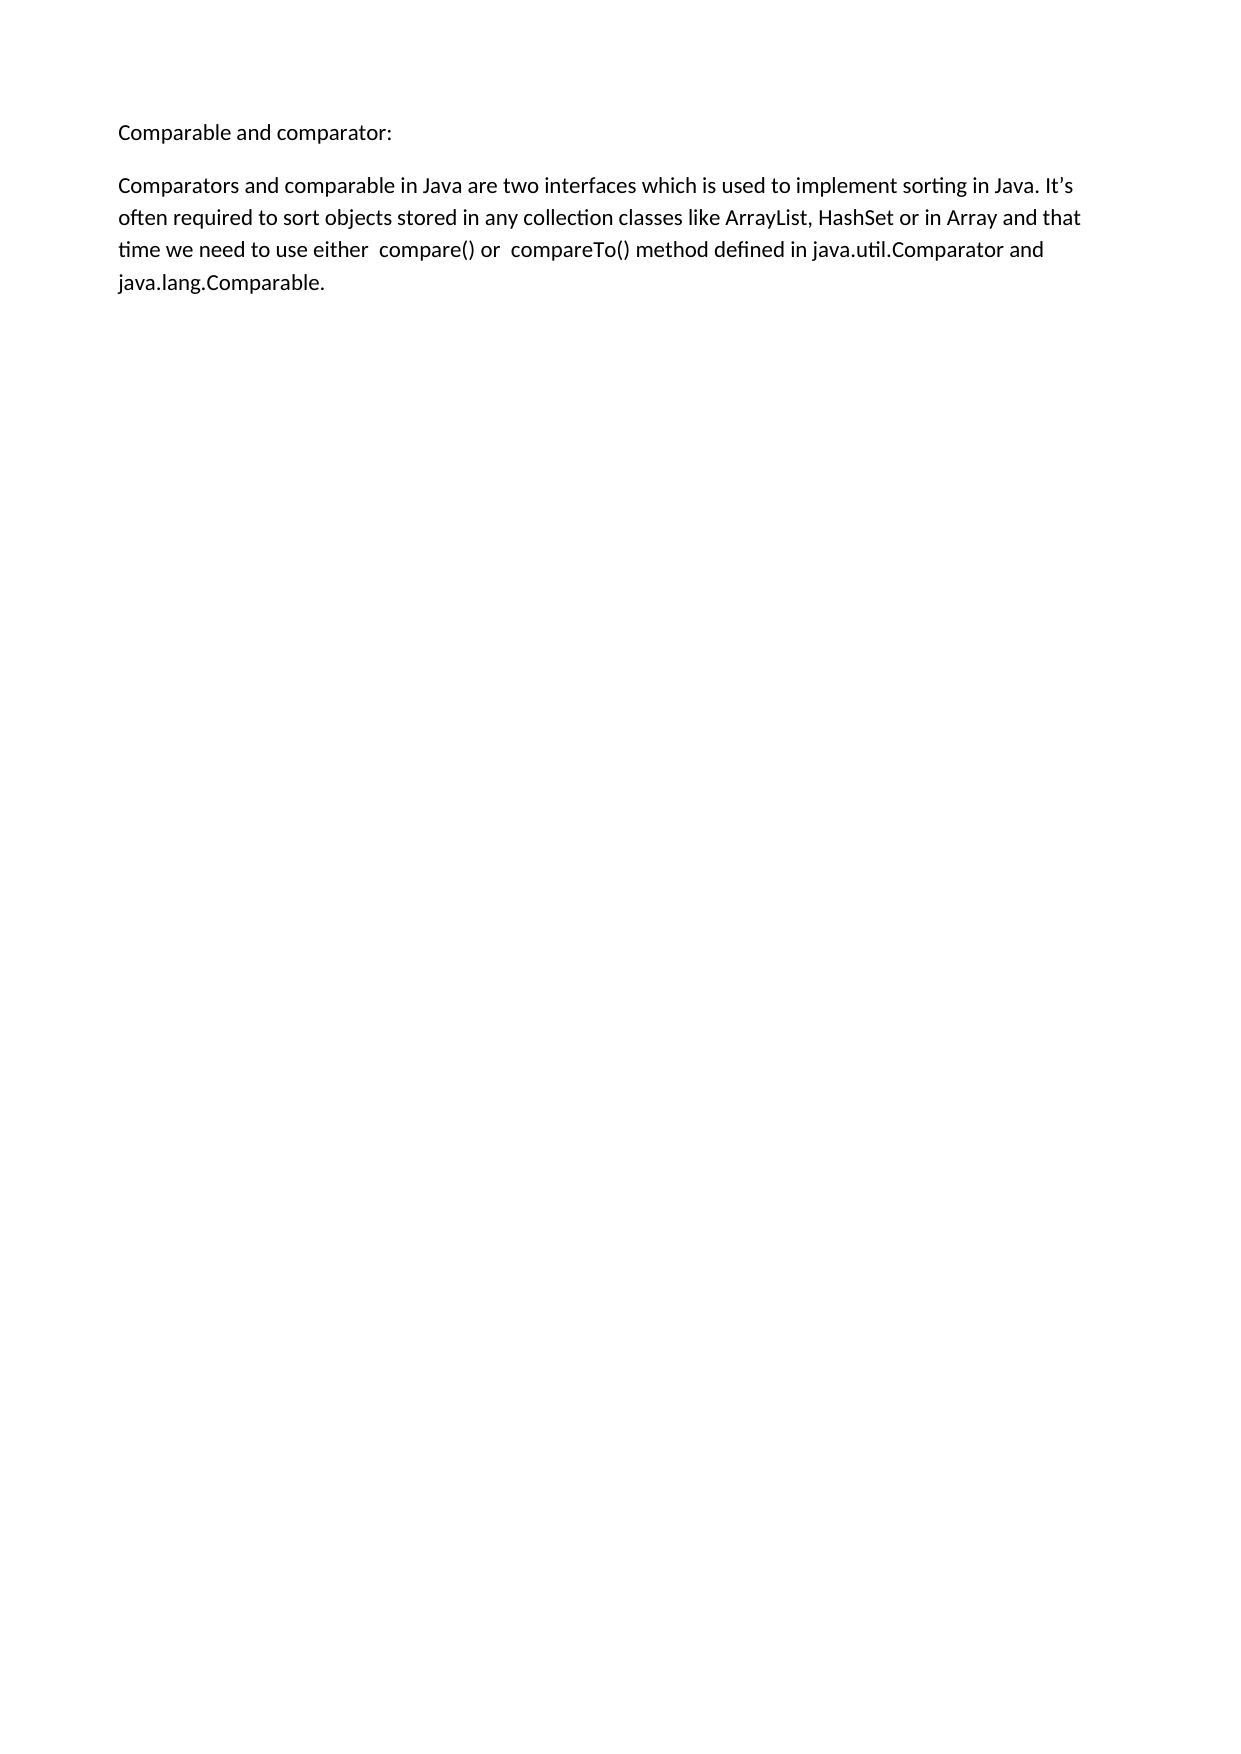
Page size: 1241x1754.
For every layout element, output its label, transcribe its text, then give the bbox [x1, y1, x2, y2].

text Comparable and comparator: [118, 118, 1122, 146]
text Comparators and comparable in Java are two interfaces which is used to implement sorting in Java. It’s often required to sort objects stored in any collection classes like ArrayList, HashSet or in Array and that time we need to use either compare() or compareTo() method defined in java.util.Comparator and java.lang.Comparable. [118, 171, 1122, 296]
